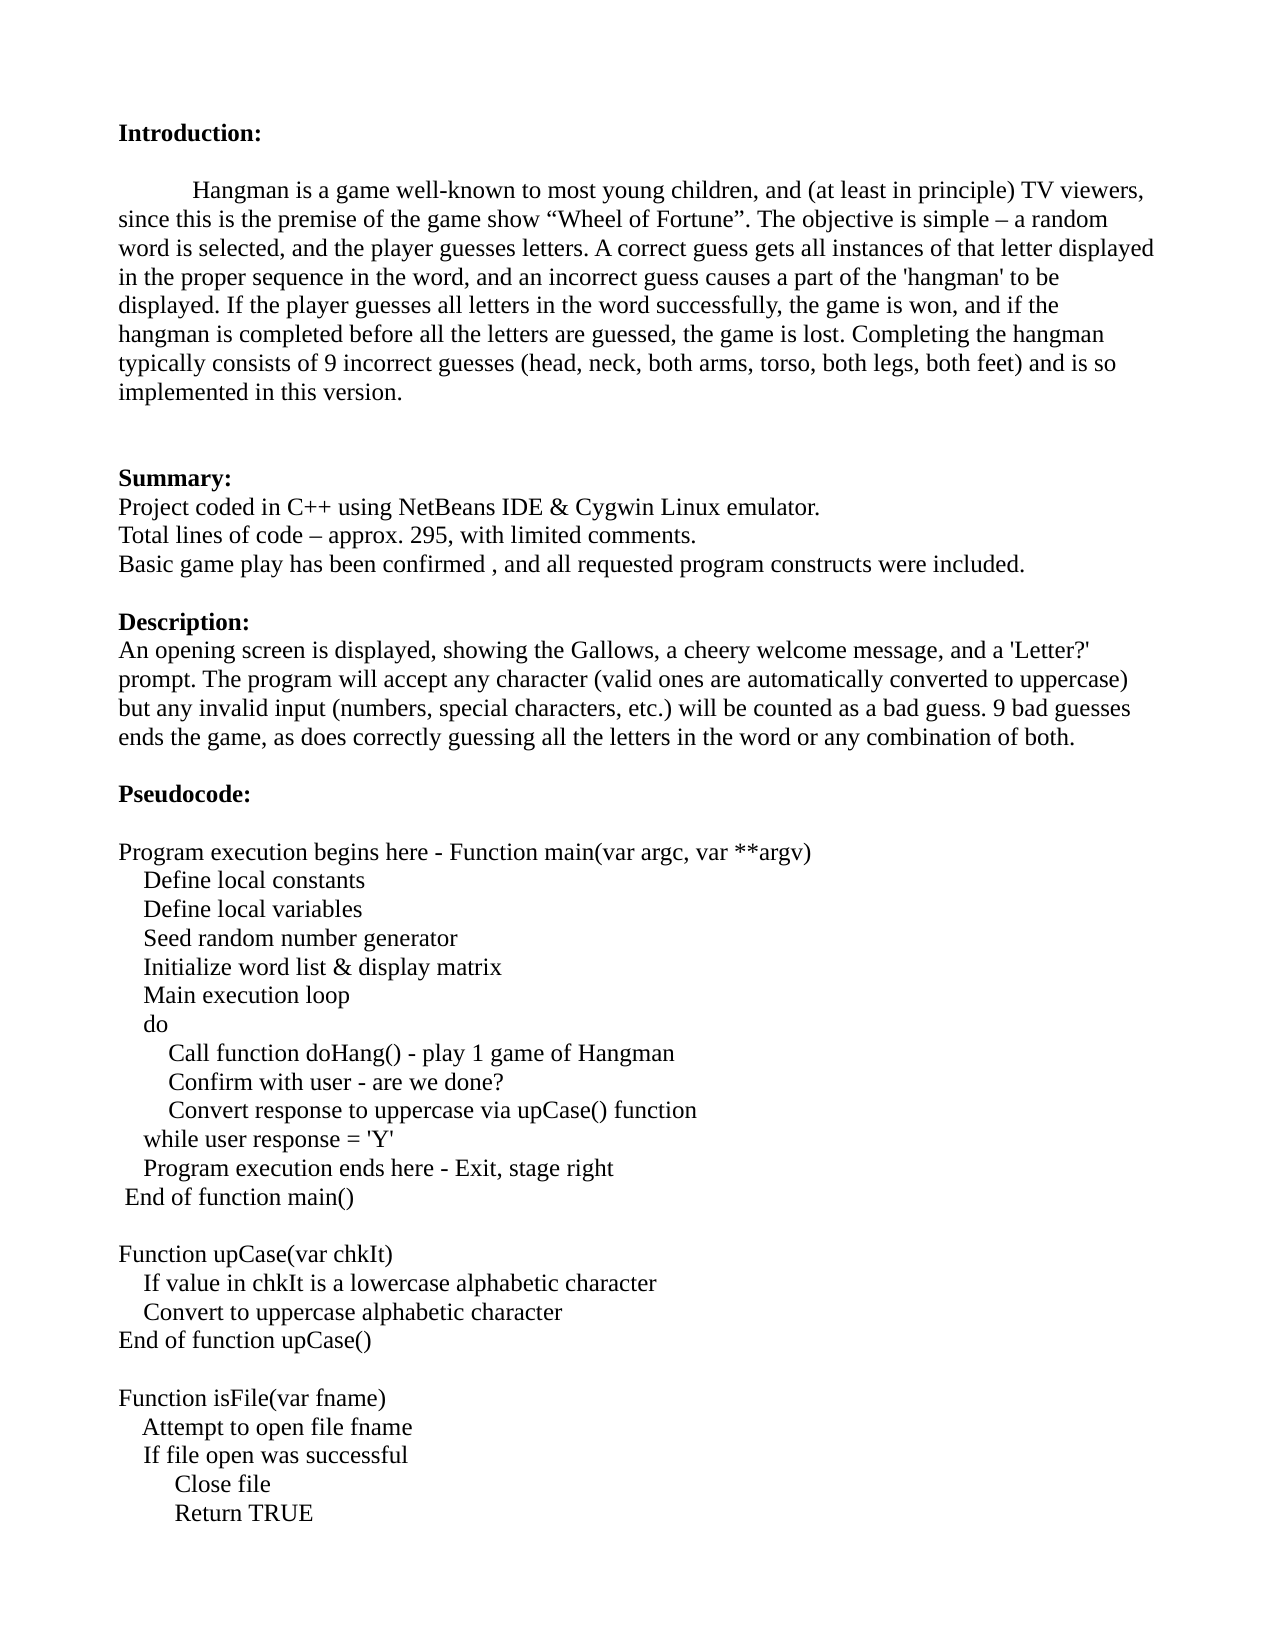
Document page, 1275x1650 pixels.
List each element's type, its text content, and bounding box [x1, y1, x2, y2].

text Convert response to uppercase via upCase() function [118, 1096, 1157, 1124]
text Confirm with user - are we done? [118, 1067, 1157, 1096]
text Project coded in C++ using NetBeans IDE & Cygwin Linux emulator. [118, 492, 1157, 521]
text Introduction: [118, 118, 1157, 147]
text Initialize word list & display matrix [118, 952, 1157, 981]
text Convert to uppercase alphabetic character [118, 1297, 1157, 1326]
text End of function main() [118, 1182, 1157, 1211]
text Define local variables [118, 894, 1157, 923]
text An opening screen is displayed, showing the Gallows, a cheery welcome message, and a 'Letter?' prompt. The program will accept any character (valid ones are automatically converted to uppercase) but any invalid input (numbers, special characters, etc.) will be counted as a bad guess. 9 bad guesses ends the game, as does correctly guessing all the letters in the word or any combination of both. [118, 636, 1157, 751]
text Hangman is a game well-known to most young children, and (at least in principle) TV viewers, since this is the premise of the game show “Wheel of Fortune”. The objective is simple – a random word is selected, and the player guesses letters. A correct guess gets all instances of that letter displayed in the proper sequence in the word, and an incorrect guess causes a part of the 'hangman' to be displayed. If the player guesses all letters in the word successfully, the game is won, and if the hangman is completed before all the letters are guessed, the game is lost. Completing the hangman typically consists of 9 incorrect guesses (head, neck, both arms, torso, both legs, both feet) and is so implemented in this version. [118, 176, 1157, 406]
text Call function doHang() - play 1 game of Hangman [118, 1038, 1157, 1067]
text Function upCase(var chkIt) [118, 1239, 1157, 1268]
text Main execution loop [118, 981, 1157, 1009]
text Define local constants [118, 866, 1157, 894]
text do [118, 1009, 1157, 1038]
text If file open was successful [118, 1441, 1157, 1469]
text Function isFile(var fname) [118, 1383, 1157, 1412]
text Attempt to open file fname [118, 1412, 1157, 1441]
text Close file [118, 1469, 1157, 1498]
text Return TRUE [118, 1498, 1157, 1527]
text Total lines of code – approx. 295, with limited comments. [118, 521, 1157, 549]
text End of function upCase() [118, 1326, 1157, 1354]
text Basic game play has been confirmed , and all requested program constructs were included. [118, 549, 1157, 578]
text Summary: [118, 463, 1157, 492]
text Seed random number generator [118, 923, 1157, 952]
text Pseudocode: [118, 779, 1157, 808]
text Program execution ends here - Exit, stage right [118, 1153, 1157, 1182]
text Program execution begins here - Function main(var argc, var **argv) [118, 837, 1157, 866]
text Description: [118, 607, 1157, 636]
text while user response = 'Y' [118, 1124, 1157, 1153]
text If value in chkIt is a lowercase alphabetic character [118, 1268, 1157, 1297]
